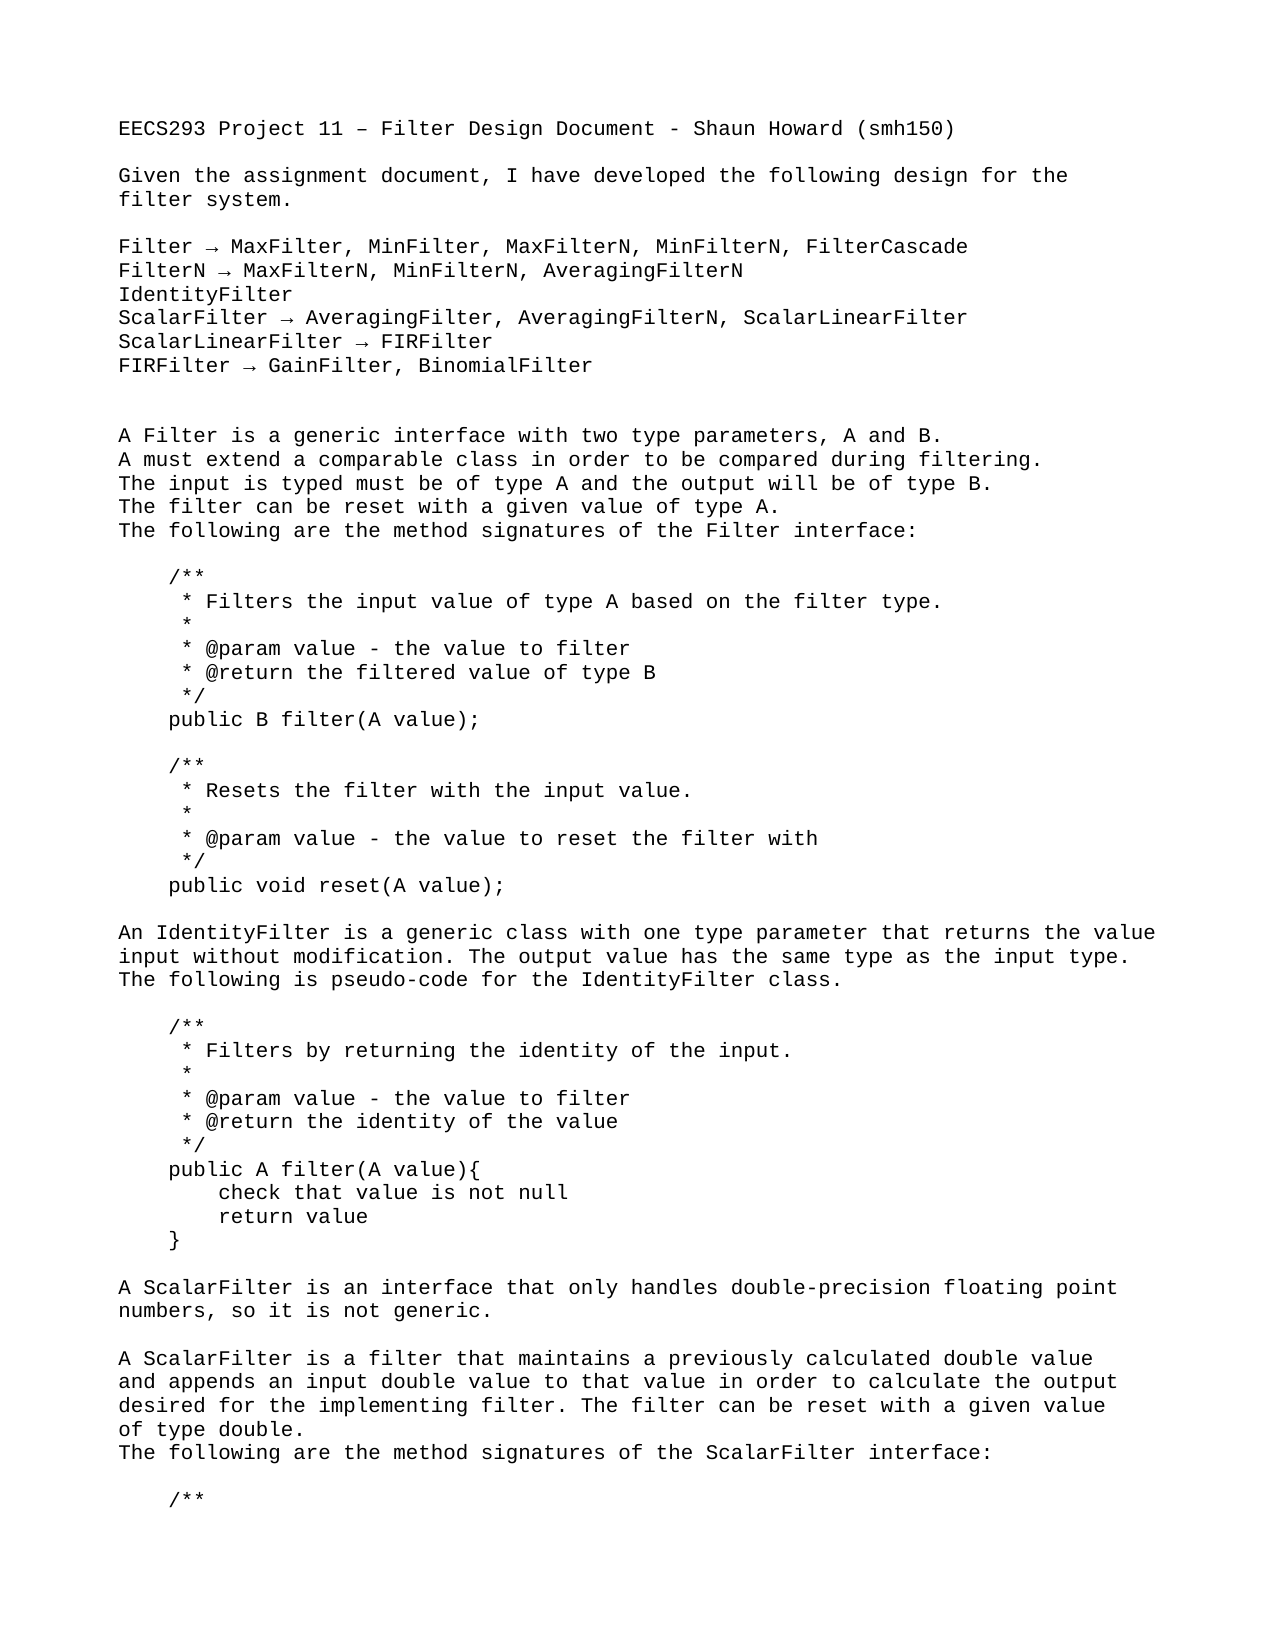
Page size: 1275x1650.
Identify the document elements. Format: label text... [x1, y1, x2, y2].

text * [118, 804, 1157, 827]
text ScalarLinearFilter → FIRFilter [118, 331, 1157, 354]
text * Filters by returning the identity of the input. [118, 1040, 1157, 1064]
text The input is typed must be of type A and the output will be of type B. [118, 473, 1157, 496]
text return value [118, 1206, 1157, 1229]
text /** [118, 757, 1157, 780]
text } [118, 1229, 1157, 1253]
text */ [118, 851, 1157, 875]
text */ [118, 1135, 1157, 1158]
text * @param value - the value to filter [118, 638, 1157, 662]
text /** [118, 567, 1157, 591]
text Given the assignment document, I have developed the following design for the [118, 165, 1157, 189]
text public void reset(A value); [118, 875, 1157, 898]
text * @return the identity of the value [118, 1111, 1157, 1135]
text ScalarFilter → AveragingFilter, AveragingFilterN, ScalarLinearFilter [118, 307, 1157, 331]
text FIRFilter → GainFilter, BinomialFilter [118, 354, 1157, 378]
text desired for the implementing filter. The filter can be reset with a given value [118, 1395, 1157, 1419]
text The following are the method signatures of the Filter interface: [118, 520, 1157, 544]
text EECS293 Project 11 – Filter Design Document - Shaun Howard (smh150) [118, 118, 1157, 142]
text * @param value - the value to reset the filter with [118, 827, 1157, 851]
text A must extend a comparable class in order to be compared during filtering. [118, 449, 1157, 473]
text An IdentityFilter is a generic class with one type parameter that returns the value input without modification. The output value has the same type as the input type. [118, 922, 1157, 969]
text A ScalarFilter is an interface that only handles double-precision floating point numbers, so it is not generic. [118, 1277, 1157, 1324]
text * Resets the filter with the input value. [118, 780, 1157, 804]
text * [118, 1064, 1157, 1088]
text of type double. [118, 1419, 1157, 1442]
text FilterN → MaxFilterN, MinFilterN, AveragingFilterN [118, 260, 1157, 284]
text * [118, 615, 1157, 638]
text A Filter is a generic interface with two type parameters, A and B. [118, 426, 1157, 449]
text Filter → MaxFilter, MinFilter, MaxFilterN, MinFilterN, FilterCascade [118, 236, 1157, 260]
text * Filters the input value of type A based on the filter type. [118, 591, 1157, 615]
text The following is pseudo-code for the IdentityFilter class. [118, 969, 1157, 993]
text * @param value - the value to filter [118, 1088, 1157, 1111]
text */ [118, 686, 1157, 709]
text * @return the filtered value of type B [118, 662, 1157, 686]
text and appends an input double value to that value in order to calculate the output [118, 1371, 1157, 1395]
text check that value is not null [118, 1182, 1157, 1206]
text The filter can be reset with a given value of type A. [118, 496, 1157, 520]
text public A filter(A value){ [118, 1158, 1157, 1182]
text filter system. [118, 189, 1157, 213]
text The following are the method signatures of the ScalarFilter interface: [118, 1442, 1157, 1466]
text IdentityFilter [118, 284, 1157, 307]
text /** [118, 1489, 1157, 1513]
text A ScalarFilter is a filter that maintains a previously calculated double value [118, 1348, 1157, 1371]
text /** [118, 1017, 1157, 1040]
text public B filter(A value); [118, 709, 1157, 733]
